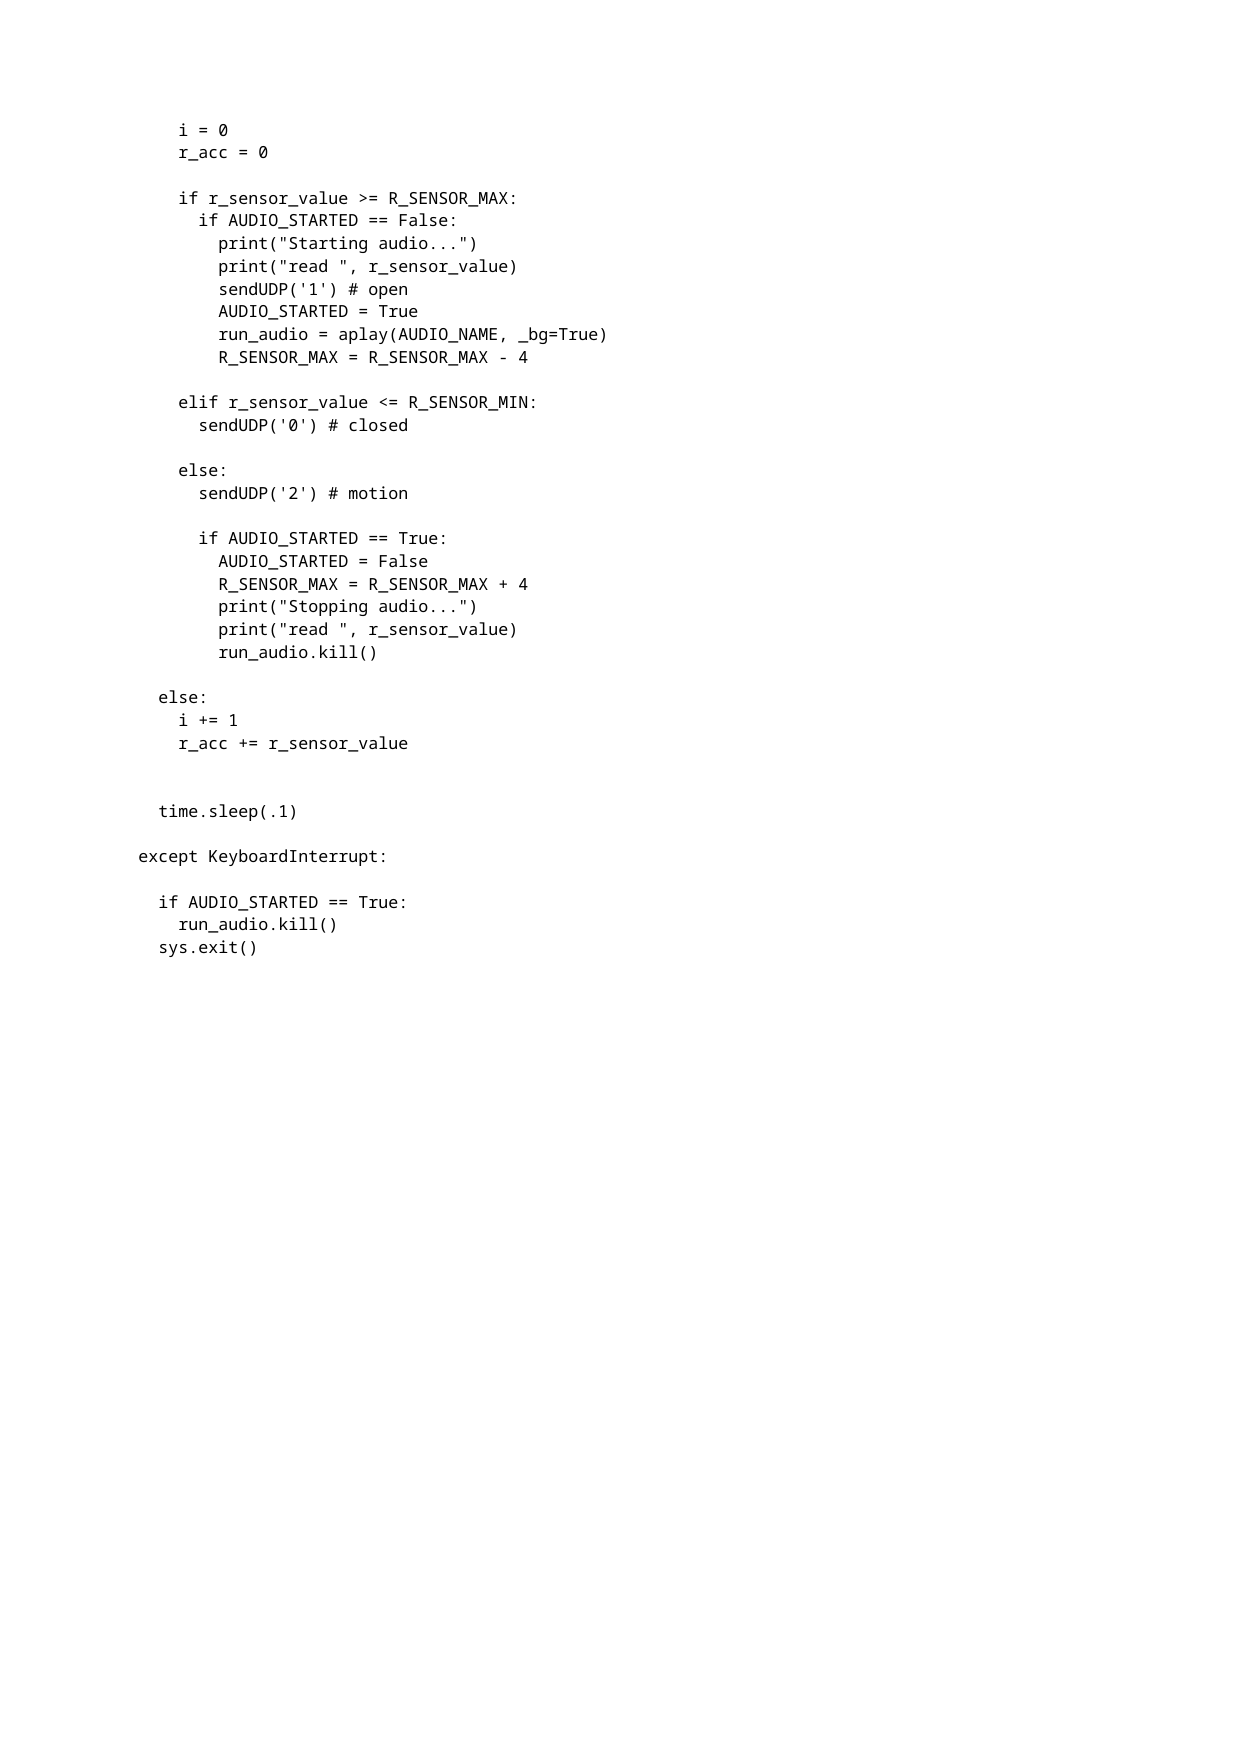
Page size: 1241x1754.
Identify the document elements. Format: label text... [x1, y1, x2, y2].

text time.sleep(.1) [118, 799, 1122, 822]
text sendUDP('0') # closed [118, 413, 1122, 436]
text else: [118, 686, 1122, 708]
text run_audio = aplay(AUDIO_NAME, _bg=True) [118, 322, 1122, 345]
text sendUDP('1') # open [118, 277, 1122, 300]
text run_audio.kill() [118, 640, 1122, 663]
text i = 0 [118, 118, 1122, 141]
text if r_sensor_value >= R_SENSOR_MAX: [118, 186, 1122, 209]
text print("Stopping audio...") [118, 595, 1122, 618]
text print("Starting audio...") [118, 232, 1122, 254]
text if AUDIO_STARTED == True: [118, 527, 1122, 549]
text AUDIO_STARTED = True [118, 300, 1122, 322]
text sendUDP('2') # motion [118, 481, 1122, 504]
text R_SENSOR_MAX = R_SENSOR_MAX - 4 [118, 345, 1122, 368]
text print("read ", r_sensor_value) [118, 618, 1122, 640]
text run_audio.kill() [118, 913, 1122, 936]
text else: [118, 459, 1122, 481]
text if AUDIO_STARTED == False: [118, 209, 1122, 232]
text r_acc += r_sensor_value [118, 731, 1122, 754]
text elif r_sensor_value <= R_SENSOR_MIN: [118, 391, 1122, 413]
text i += 1 [118, 708, 1122, 731]
text R_SENSOR_MAX = R_SENSOR_MAX + 4 [118, 572, 1122, 595]
text sys.exit() [118, 936, 1122, 958]
text AUDIO_STARTED = False [118, 549, 1122, 572]
text r_acc = 0 [118, 141, 1122, 163]
text if AUDIO_STARTED == True: [118, 890, 1122, 913]
text print("read ", r_sensor_value) [118, 254, 1122, 277]
text except KeyboardInterrupt: [118, 845, 1122, 867]
